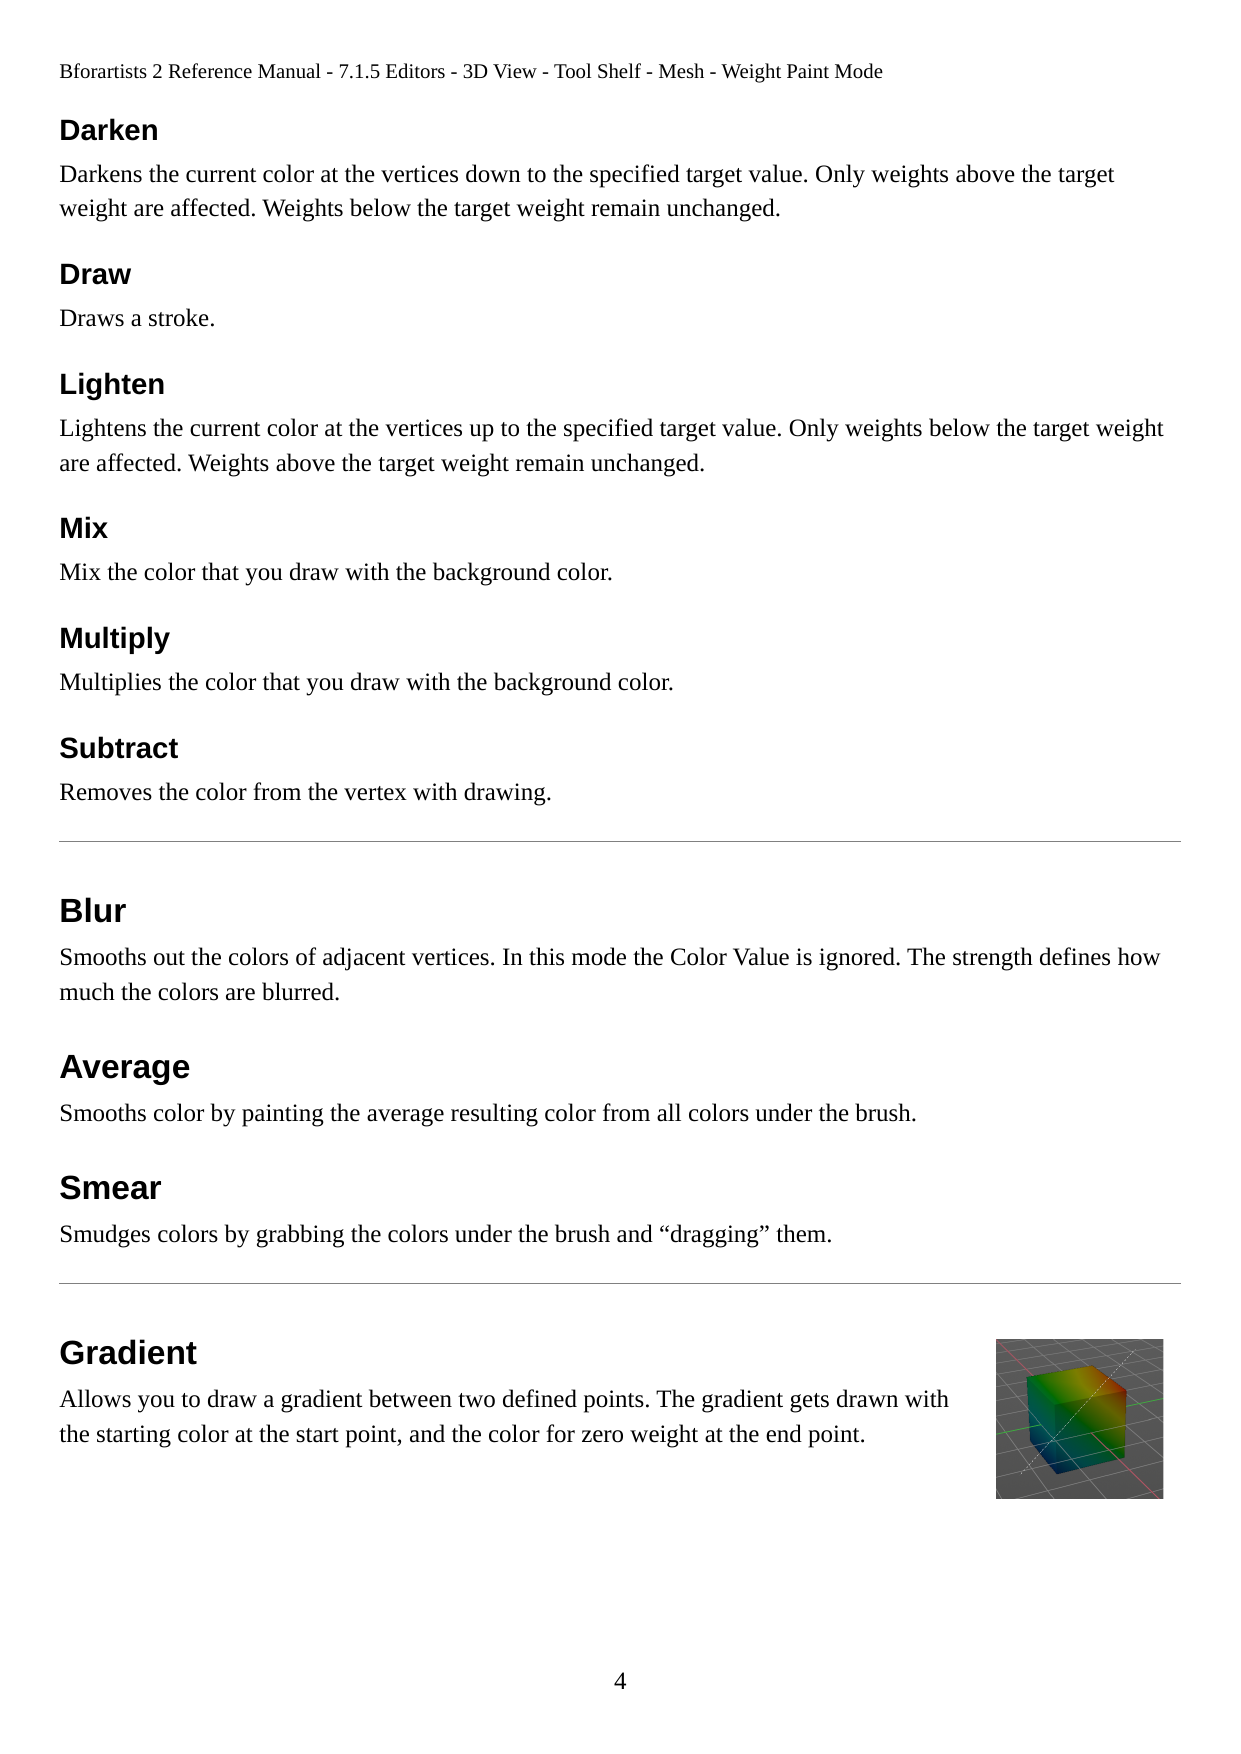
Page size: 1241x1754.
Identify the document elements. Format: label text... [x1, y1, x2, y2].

subtitle Mix [59, 511, 1181, 545]
subtitle Average [59, 1047, 1181, 1086]
subtitle Blur [59, 891, 1181, 930]
text Allows you to draw a gradient between two defined points. The gradient gets drawn with the starting color at the start point, and the color for zero weight at the end point. [59, 1384, 996, 1447]
subtitle Smear [59, 1168, 1181, 1207]
subtitle Darken [59, 113, 1181, 146]
text Multiplies the color that you draw with the background color. [59, 667, 1181, 696]
text Mix the color that you draw with the background color. [59, 557, 1181, 586]
subtitle Gradient [59, 1333, 1181, 1372]
text Darkens the current color at the vertices down to the specified target value. Only weights above the target weight are affected. Weights below the target weight remain unchanged. [59, 159, 1181, 222]
subtitle Draw [59, 257, 1181, 291]
subtitle Multiply [59, 621, 1181, 655]
text Smooths out the colors of adjacent vertices. In this mode the Color Value is ignored. The strength defines how much the colors are blurred. [59, 942, 1181, 1006]
picture [996, 1339, 1164, 1499]
text Draws a stroke. [59, 303, 1181, 332]
text Removes the color from the vertex with drawing. [59, 777, 1181, 806]
text Lightens the current color at the vertices up to the specified target value. Only weights below the target weight are affected. Weights above the target weight remain unchanged. [59, 413, 1181, 476]
text Smudges colors by grabbing the colors under the brush and “dragging” them. [59, 1219, 1181, 1248]
subtitle Lighten [59, 367, 1181, 401]
subtitle Subtract [59, 731, 1181, 765]
text Smooths color by painting the average resulting color from all colors under the brush. [59, 1098, 1181, 1127]
